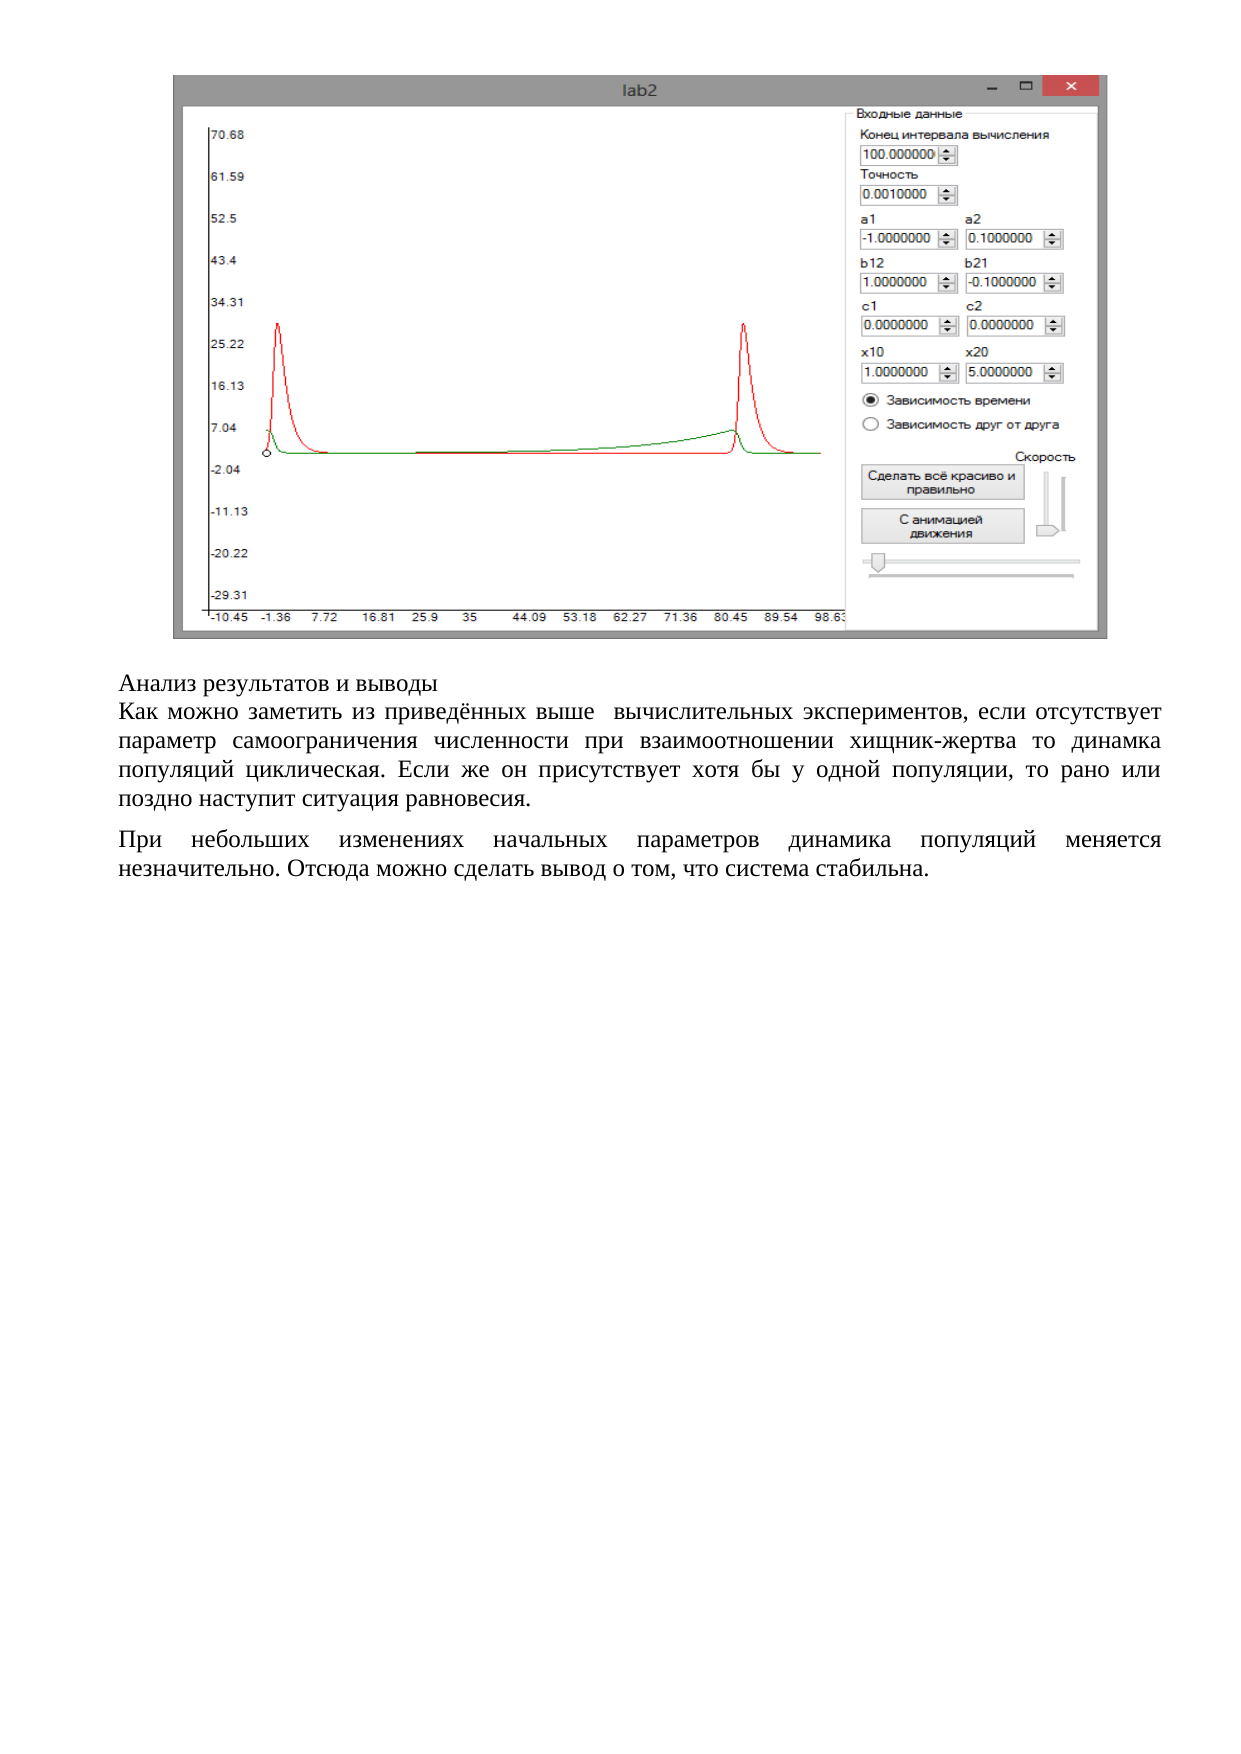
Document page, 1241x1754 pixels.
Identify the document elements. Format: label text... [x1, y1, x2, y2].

text Анализ результатов и выводы [118, 668, 1162, 696]
text При небольших изменениях начальных параметров динамика популяций меняется незначительно. Отсюда можно сделать вывод о том, что система стабильна. [118, 824, 1162, 881]
picture [173, 75, 1108, 639]
text Как можно заметить из приведённых выше вычислительных экспериментов, если отсутствует параметр самоограничения численности при взаимоотношении хищник-жертва то динамка популяций циклическая. Если же он присутствует хотя бы у одной популяции, то рано или поздно наступит ситуация равновесия. [118, 696, 1162, 811]
